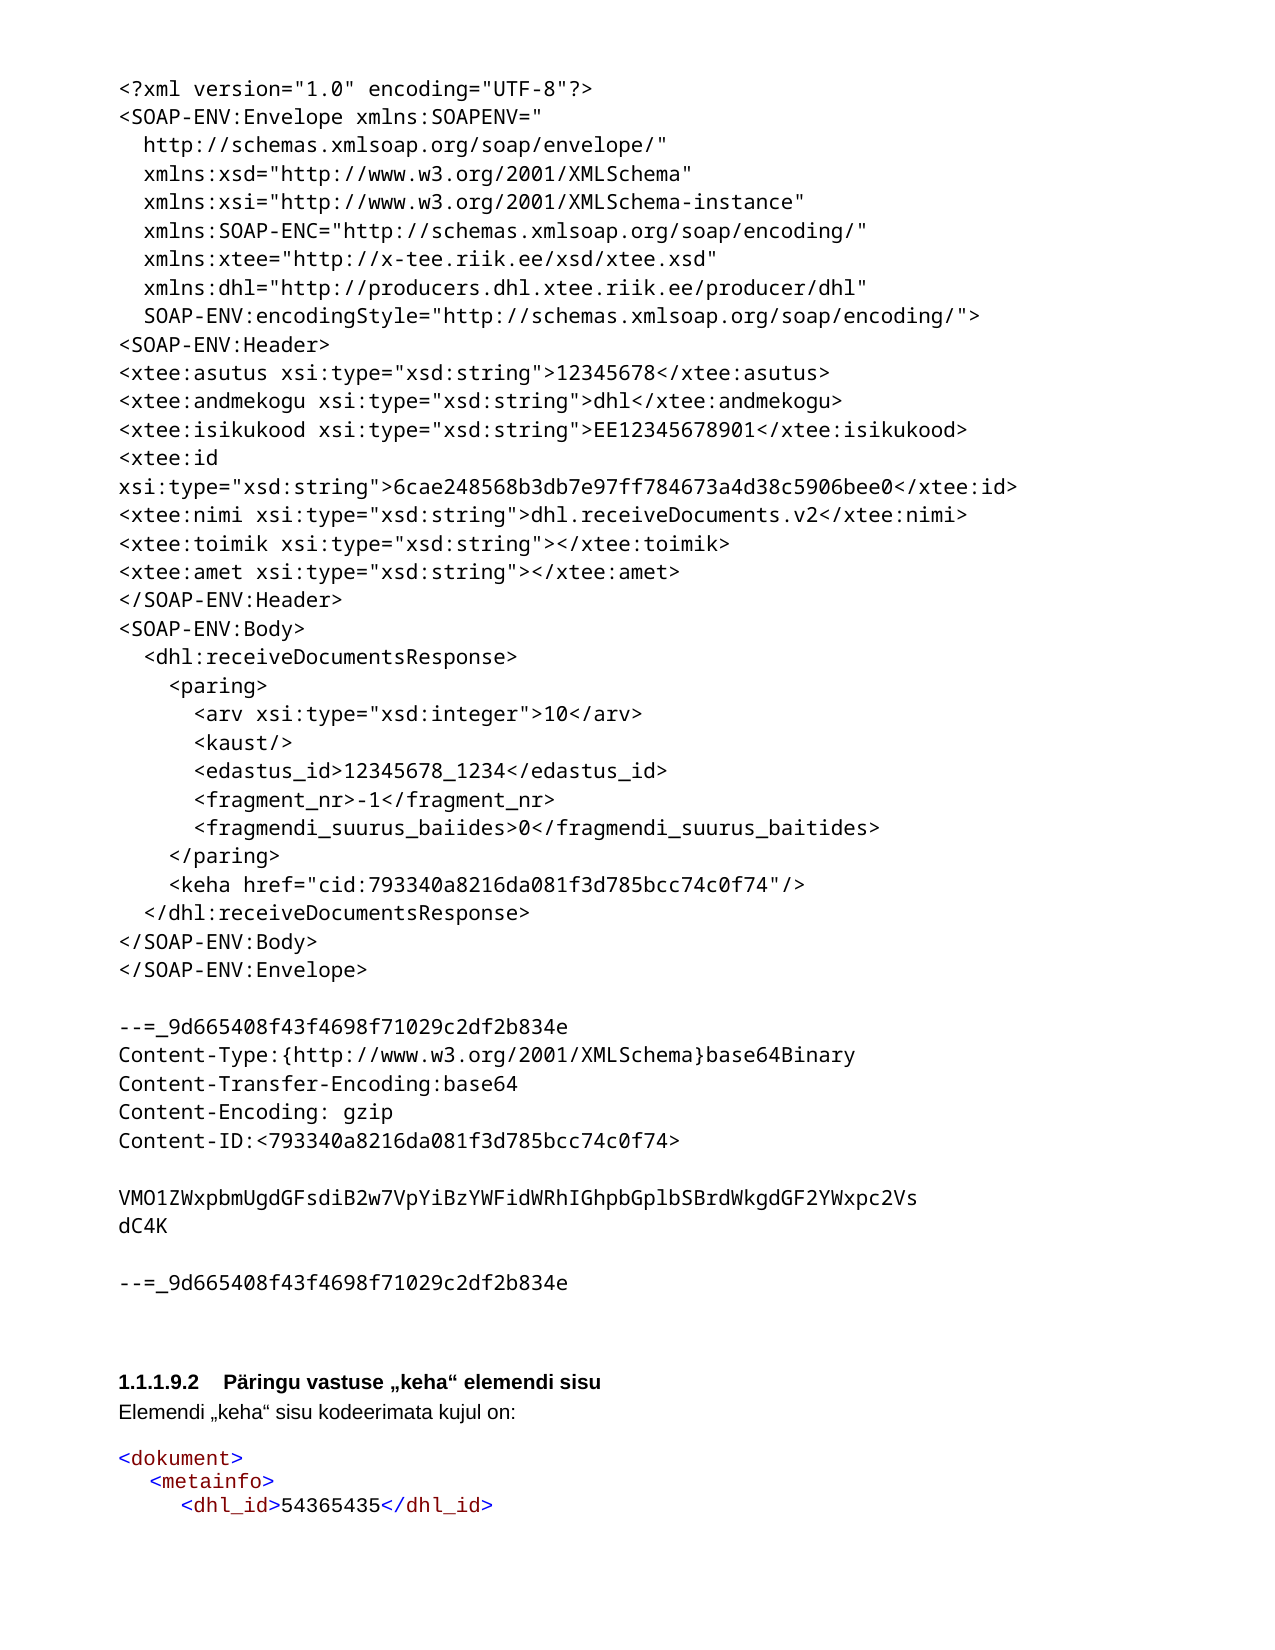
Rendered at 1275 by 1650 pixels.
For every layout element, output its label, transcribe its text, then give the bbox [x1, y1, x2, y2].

text dC4K [118, 1211, 1157, 1240]
text </dhl:receiveDocumentsResponse> [118, 898, 1157, 927]
text --=_9d665408f43f4698f71029c2df2b834e [118, 1268, 1157, 1297]
text Content-Transfer-Encoding:base64 [118, 1069, 1157, 1097]
text Content-Type:{http://www.w3.org/2001/XMLSchema}base64Binary [118, 1041, 1157, 1069]
text <edastus_id>12345678_1234</edastus_id> [118, 756, 1157, 785]
text <xtee:isikukood xsi:type="xsd:string">EE12345678901</xtee:isikukood> [118, 415, 1157, 443]
text <arv xsi:type="xsd:integer">10</arv> [118, 699, 1157, 728]
text <paring> [118, 671, 1157, 699]
text </SOAP-ENV:Header> [118, 586, 1157, 614]
text xmlns:xtee="http://x-tee.riik.ee/xsd/xtee.xsd" [118, 244, 1157, 273]
text <SOAP-ENV:Envelope xmlns:SOAPENV=" [118, 102, 1157, 131]
text <xtee:amet xsi:type="xsd:string"></xtee:amet> [118, 557, 1157, 586]
text </SOAP-ENV:Body> [118, 927, 1157, 955]
text <xtee:asutus xsi:type="xsd:string">12345678</xtee:asutus> [118, 358, 1157, 387]
subtitle Päringu vastuse „keha“ elemendi sisu [118, 1369, 1157, 1393]
text xsi:type="xsd:string">6cae248568b3db7e97ff784673a4d38c5906bee0</xtee:id> [118, 472, 1157, 500]
text <SOAP-ENV:Body> [118, 614, 1157, 642]
text <SOAP-ENV:Header> [118, 330, 1157, 358]
text </SOAP-ENV:Envelope> [118, 955, 1157, 984]
text xmlns:dhl="http://producers.dhl.xtee.riik.ee/producer/dhl" [118, 273, 1157, 301]
text <fragment_nr>-1</fragment_nr> [118, 785, 1157, 813]
text <xtee:andmekogu xsi:type="xsd:string">dhl</xtee:andmekogu> [118, 387, 1157, 415]
text <metainfo> [118, 1471, 1157, 1495]
text Content-Encoding: gzip [118, 1097, 1157, 1126]
text --=_9d665408f43f4698f71029c2df2b834e [118, 1012, 1157, 1041]
text <xtee:id [118, 443, 1157, 472]
text <fragmendi_suurus_baiides>0</fragmendi_suurus_baitides> [118, 813, 1157, 842]
text </paring> [118, 842, 1157, 870]
text <dokument> [118, 1448, 1157, 1471]
text <?xml version="1.0" encoding="UTF-8"?> [118, 74, 1157, 102]
text <keha href="cid:793340a8216da081f3d785bcc74c0f74"/> [118, 870, 1157, 898]
text http://schemas.xmlsoap.org/soap/envelope/" [118, 131, 1157, 159]
text xmlns:SOAP-ENC="http://schemas.xmlsoap.org/soap/encoding/" [118, 216, 1157, 244]
text <dhl:receiveDocumentsResponse> [118, 642, 1157, 671]
text xmlns:xsd="http://www.w3.org/2001/XMLSchema" [118, 159, 1157, 187]
text <xtee:nimi xsi:type="xsd:string">dhl.receiveDocuments.v2</xtee:nimi> [118, 500, 1157, 529]
text <dhl_id>54365435</dhl_id> [118, 1495, 1157, 1518]
text Elemendi „keha“ sisu kodeerimata kujul on: [118, 1400, 1157, 1424]
text VMO1ZWxpbmUgdGFsdiB2w7VpYiBzYWFidWRhIGhpbGplbSBrdWkgdGF2YWxpc2Vs [118, 1183, 1157, 1211]
text <xtee:toimik xsi:type="xsd:string"></xtee:toimik> [118, 529, 1157, 557]
text xmlns:xsi="http://www.w3.org/2001/XMLSchema-instance" [118, 187, 1157, 216]
text Content-ID:<793340a8216da081f3d785bcc74c0f74> [118, 1126, 1157, 1154]
text SOAP-ENV:encodingStyle="http://schemas.xmlsoap.org/soap/encoding/"> [118, 301, 1157, 330]
text <kaust/> [118, 728, 1157, 756]
